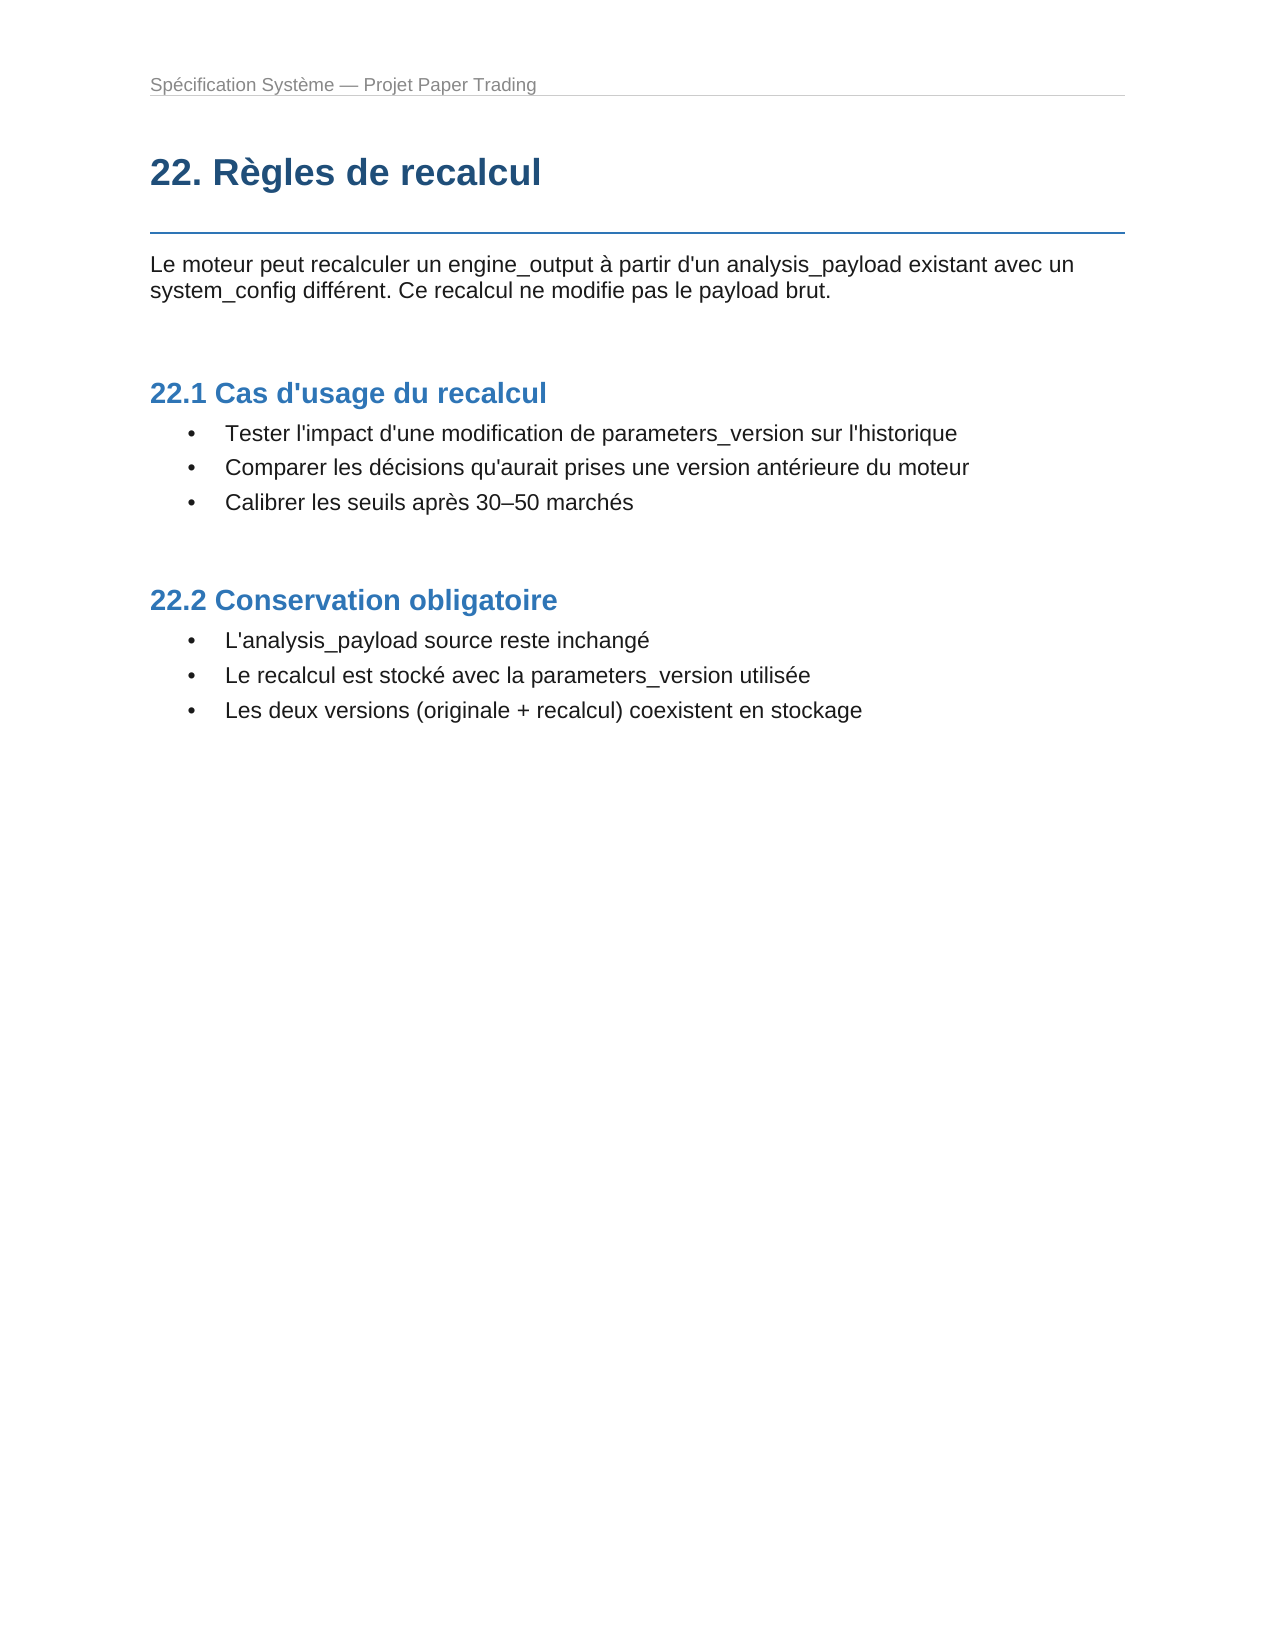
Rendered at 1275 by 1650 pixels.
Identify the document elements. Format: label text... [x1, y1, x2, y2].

list Les deux versions (originale + recalcul) coexistent en stockage [187, 697, 1125, 723]
list Comparer les décisions qu'aurait prises une version antérieure du moteur [187, 454, 1125, 481]
list Le recalcul est stocké avec la parameters_version utilisée [187, 662, 1125, 688]
list L'analysis_payload source reste inchangé [187, 627, 1125, 654]
subtitle 22.2 Conservation obligatoire [150, 583, 1125, 617]
subtitle 22. Règles de recalcul [150, 150, 1125, 193]
text Le moteur peut recalculer un engine_output à partir d'un analysis_payload existant avec un system_config différent. Ce recalcul ne modifie pas le payload brut. [150, 251, 1125, 303]
list Calibrer les seuils après 30–50 marchés [187, 489, 1125, 515]
list Tester l'impact d'une modification de parameters_version sur l'historique [187, 419, 1125, 446]
subtitle 22.1 Cas d'usage du recalcul [150, 376, 1125, 409]
